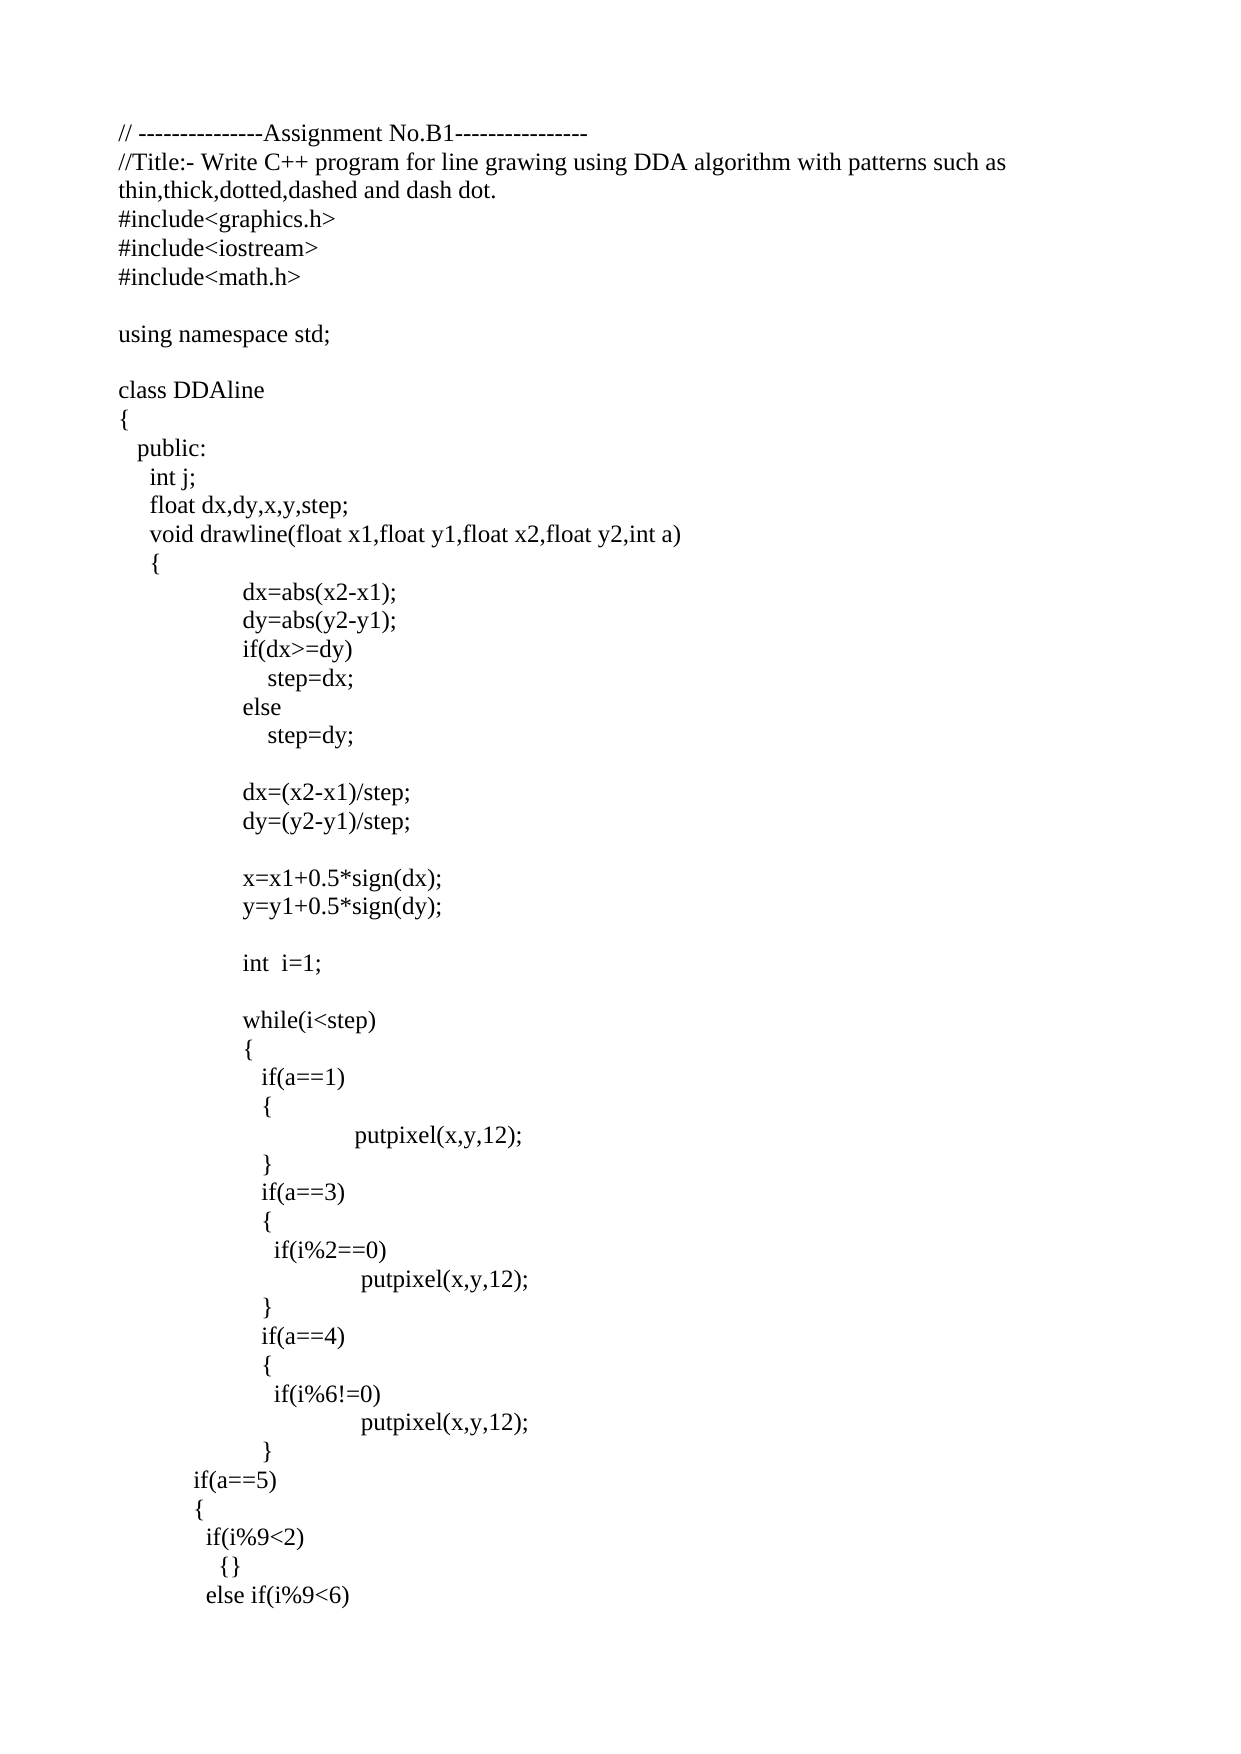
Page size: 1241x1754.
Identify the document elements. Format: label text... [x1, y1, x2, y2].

text { [118, 1091, 1122, 1120]
text dx=(x2-x1)/step; [118, 777, 1122, 806]
text if(i%9<2) [118, 1522, 1122, 1551]
text if(dx>=dy) [118, 634, 1122, 663]
text putpixel(x,y,12); [118, 1407, 1122, 1436]
text step=dx; [118, 663, 1122, 692]
text #include<math.h> [118, 262, 1122, 291]
text if(a==4) [118, 1321, 1122, 1350]
text if(a==5) [118, 1465, 1122, 1494]
text #include<graphics.h> [118, 204, 1122, 233]
text int j; [118, 462, 1122, 490]
text step=dy; [118, 720, 1122, 749]
text else [118, 692, 1122, 720]
text } [118, 1292, 1122, 1321]
text { [118, 1206, 1122, 1235]
text if(a==1) [118, 1062, 1122, 1091]
text putpixel(x,y,12); [118, 1264, 1122, 1292]
text else if(i%9<6) [118, 1580, 1122, 1609]
text if(i%6!=0) [118, 1379, 1122, 1407]
text void drawline(float x1,float y1,float x2,float y2,int a) [118, 519, 1122, 548]
text { [118, 548, 1122, 577]
text } [118, 1149, 1122, 1177]
text float dx,dy,x,y,step; [118, 490, 1122, 519]
text if(a==3) [118, 1177, 1122, 1206]
text // ---------------Assignment No.B1---------------- [118, 118, 1122, 147]
text #include<iostream> [118, 233, 1122, 262]
text { [118, 1350, 1122, 1379]
text { [118, 404, 1122, 433]
text while(i<step) [118, 1005, 1122, 1034]
text dy=abs(y2-y1); [118, 605, 1122, 634]
text using namespace std; [118, 319, 1122, 347]
text {} [118, 1551, 1122, 1580]
text { [118, 1034, 1122, 1062]
text class DDAline [118, 375, 1122, 404]
text y=y1+0.5*sign(dy); [118, 891, 1122, 920]
text dy=(y2-y1)/step; [118, 806, 1122, 835]
text public: [118, 433, 1122, 462]
text int i=1; [118, 948, 1122, 977]
text } [118, 1436, 1122, 1465]
text if(i%2==0) [118, 1235, 1122, 1264]
text putpixel(x,y,12); [118, 1120, 1122, 1149]
text dx=abs(x2-x1); [118, 577, 1122, 605]
text x=x1+0.5*sign(dx); [118, 863, 1122, 891]
text { [118, 1494, 1122, 1522]
text //Title:- Write C++ program for line grawing using DDA algorithm with patterns such as thin,thick,dotted,dashed and dash dot. [118, 147, 1122, 204]
